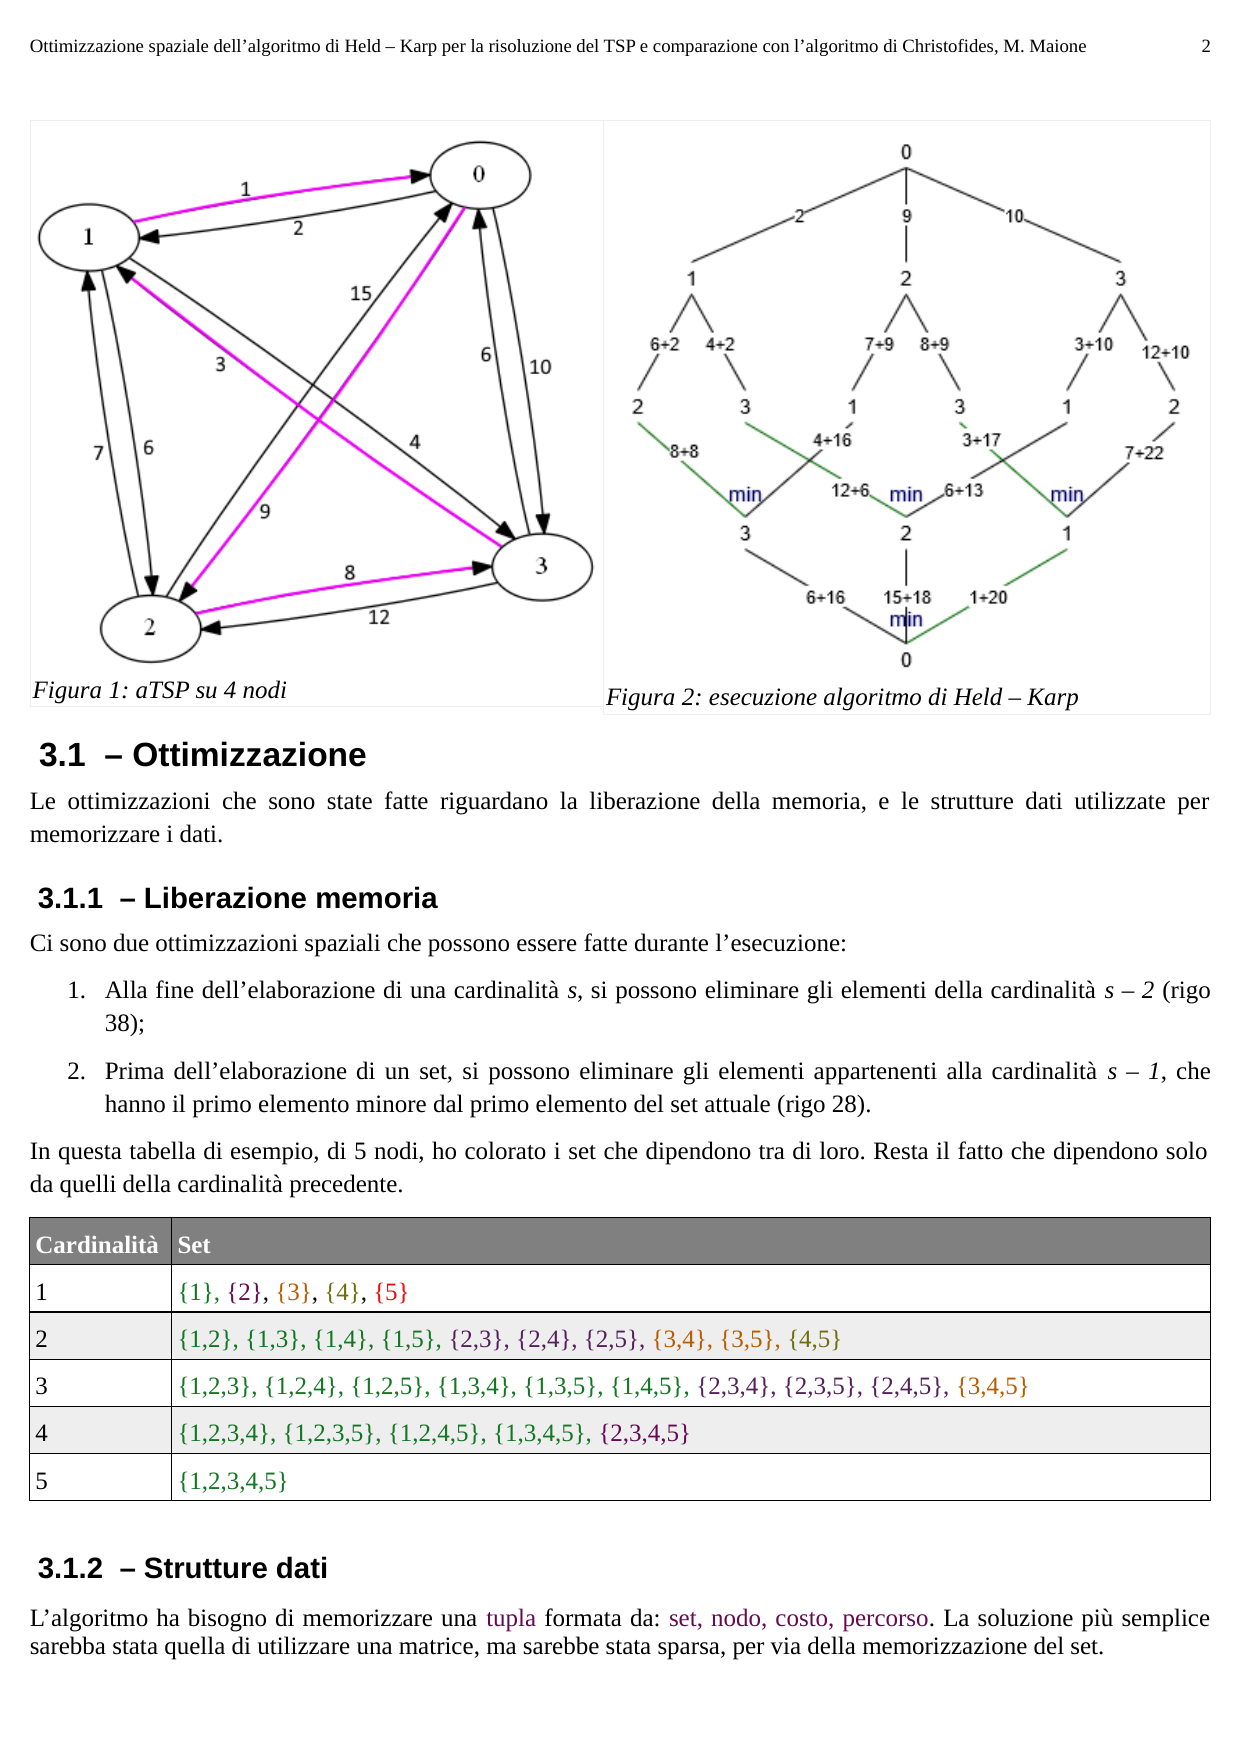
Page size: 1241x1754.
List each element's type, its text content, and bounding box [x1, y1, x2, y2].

subtitle Liberazione memoria [29, 881, 1211, 915]
table_header [30, 114, 603, 120]
text Ci sono due ottimizzazioni spaziali che possono essere fatte durante l’esecuzione: [29, 928, 1211, 956]
table_cell 4 [30, 1407, 171, 1453]
table_header [31, 121, 603, 706]
text In questa tabella di esempio, di 5 nodi, ho colorato i set che dipendono tra di loro. Resta il fatto che dipendono solo da quelli della cardinalità precedente. [29, 1136, 1211, 1198]
table_cell {1,2,3}, {1,2,4}, {1,2,5}, {1,3,4}, {1,3,5}, {1,4,5}, {2,3,4}, {2,3,5}, {2,4,5}, {3,4,5} [172, 1360, 1210, 1406]
table_cell 5 [30, 1454, 171, 1500]
table_cell 2 [30, 1313, 171, 1359]
picture [32, 135, 600, 670]
table_header Cardinalità [30, 1218, 171, 1264]
table_cell {1}, {2}, {3}, {4}, {5} [172, 1265, 1210, 1311]
table_header [30, 707, 603, 714]
table_cell 1 [30, 1265, 171, 1311]
table_cell {1,2,3,4}, {1,2,3,5}, {1,2,4,5}, {1,3,4,5}, {2,3,4,5} [172, 1407, 1210, 1453]
picture [605, 135, 1208, 677]
table_cell {1,2}, {1,3}, {1,4}, {1,5}, {2,3}, {2,4}, {2,5}, {3,4}, {3,5}, {4,5} [172, 1313, 1210, 1359]
text Le ottimizzazioni che sono state fatte riguardano la liberazione della memoria, e le strutture dati utilizzate per memorizzare i dati. [29, 786, 1211, 848]
subtitle Strutture dati [29, 1551, 1211, 1584]
list Prima dell’elaborazione di un set, si possono eliminare gli elementi appartenenti alla cardinalità s – 1, che hanno il primo elemento minore dal primo elemento del set attuale (rigo 28). [67, 1056, 1211, 1118]
table_header Set [172, 1218, 1210, 1264]
text L’algoritmo ha bisogno di memorizzare una tupla formata da: set, nodo, costo, percorso. La soluzione più semplice sarebba stata quella di utilizzare una matrice, ma sarebbe stata sparsa, per via della memorizzazione del set. [29, 1603, 1211, 1660]
list Alla fine dell’elaborazione di una cardinalità s, si possono eliminare gli elementi della cardinalità s – 2 (rigo 38); [67, 975, 1211, 1037]
table_cell 3 [30, 1360, 171, 1406]
table_cell {1,2,3,4,5} [172, 1454, 1210, 1500]
table_header [603, 114, 1211, 120]
subtitle Ottimizzazione [29, 735, 1211, 774]
table_header [604, 121, 1210, 714]
